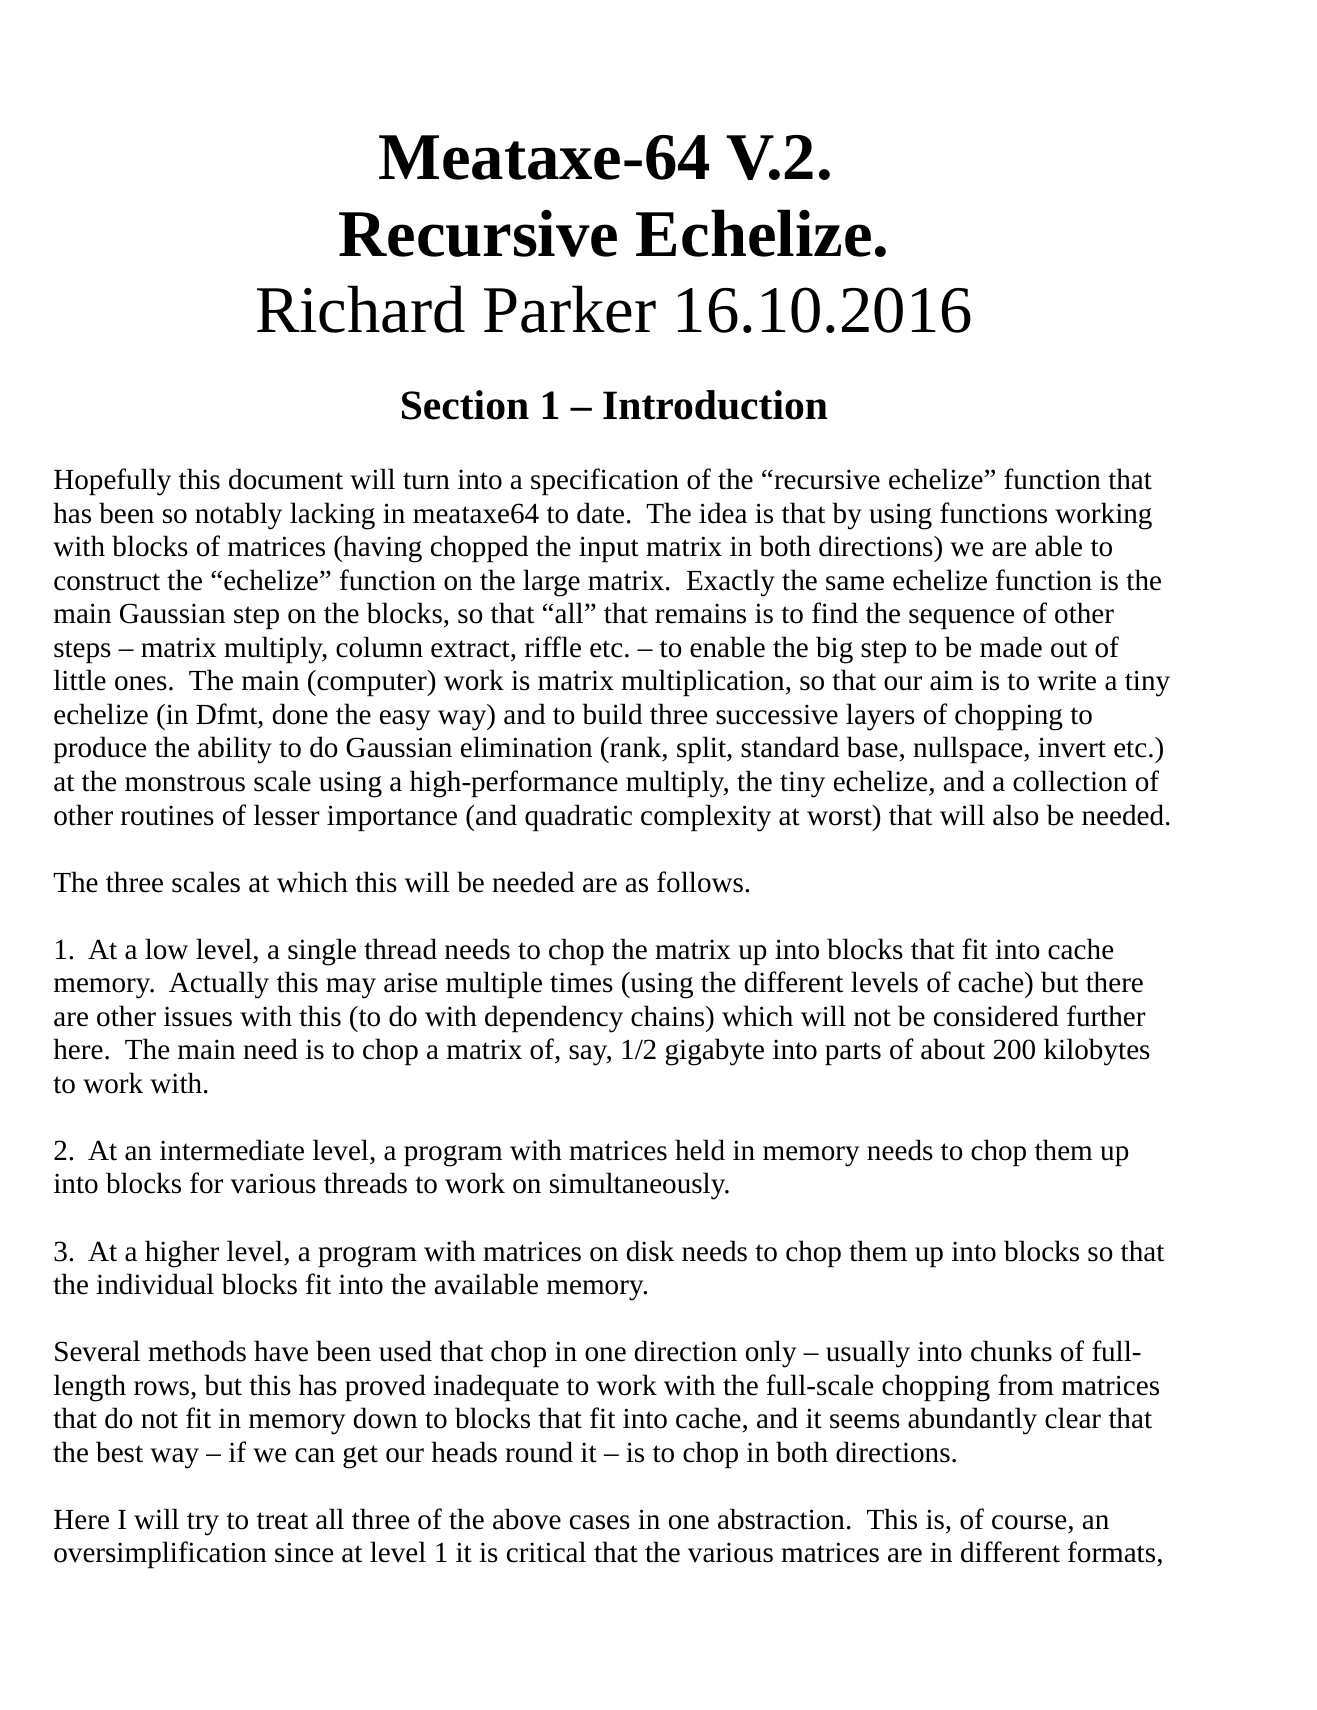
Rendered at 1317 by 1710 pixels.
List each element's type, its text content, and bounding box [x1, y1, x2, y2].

text Section 1 – Introduction [53, 381, 1174, 429]
text Several methods have been used that chop in one direction only – usually into chunks of full-length rows, but this has proved inadequate to work with the full-scale chopping from matrices that do not fit in memory down to blocks that fit into cache, and it seems abundantly clear that the best way – if we can get our heads round it – is to chop in both directions. [53, 1334, 1174, 1468]
text 3. At a higher level, a program with matrices on disk needs to chop them up into blocks so that the individual blocks fit into the available memory. [53, 1234, 1174, 1301]
text 1. At a low level, a single thread needs to chop the matrix up into blocks that fit into cache memory. Actually this may arise multiple times (using the different levels of cache) but there are other issues with this (to do with dependency chains) which will not be considered further here. The main need is to chop a matrix of, say, 1/2 gigabyte into parts of about 200 kilobytes to work with. [53, 932, 1174, 1099]
text The three scales at which this will be needed are as follows. [53, 865, 1174, 898]
text Recursive Echelize. [53, 194, 1174, 271]
text Hopefully this document will turn into a specification of the “recursive echelize” function that has been so notably lacking in meataxe64 to date. The idea is that by using functions working with blocks of matrices (having chopped the input matrix in both directions) we are able to construct the “echelize” function on the large matrix. Exactly the same echelize function is the main Gaussian step on the blocks, so that “all” that remains is to find the sequence of other steps – matrix multiply, column extract, riffle etc. – to enable the big step to be made out of little ones. The main (computer) work is matrix multiplication, so that our aim is to write a tiny echelize (in Dfmt, done the easy way) and to build three successive layers of chopping to produce the ability to do Gaussian elimination (rank, split, standard base, nullspace, invert etc.) at the monstrous scale using a high-performance multiply, the tiny echelize, and a collection of other routines of lesser importance (and quadratic complexity at worst) that will also be needed. [53, 462, 1174, 831]
text Richard Parker 16.10.2016 [53, 271, 1174, 347]
text Meataxe-64 V.2. [53, 117, 1174, 194]
text Here I will try to treat all three of the above cases in one abstraction. This is, of course, an oversimplification since at level 1 it is critical that the various matrices are in different formats, [53, 1502, 1174, 1569]
text 2. At an intermediate level, a program with matrices held in memory needs to chop them up into blocks for various threads to work on simultaneously. [53, 1133, 1174, 1200]
